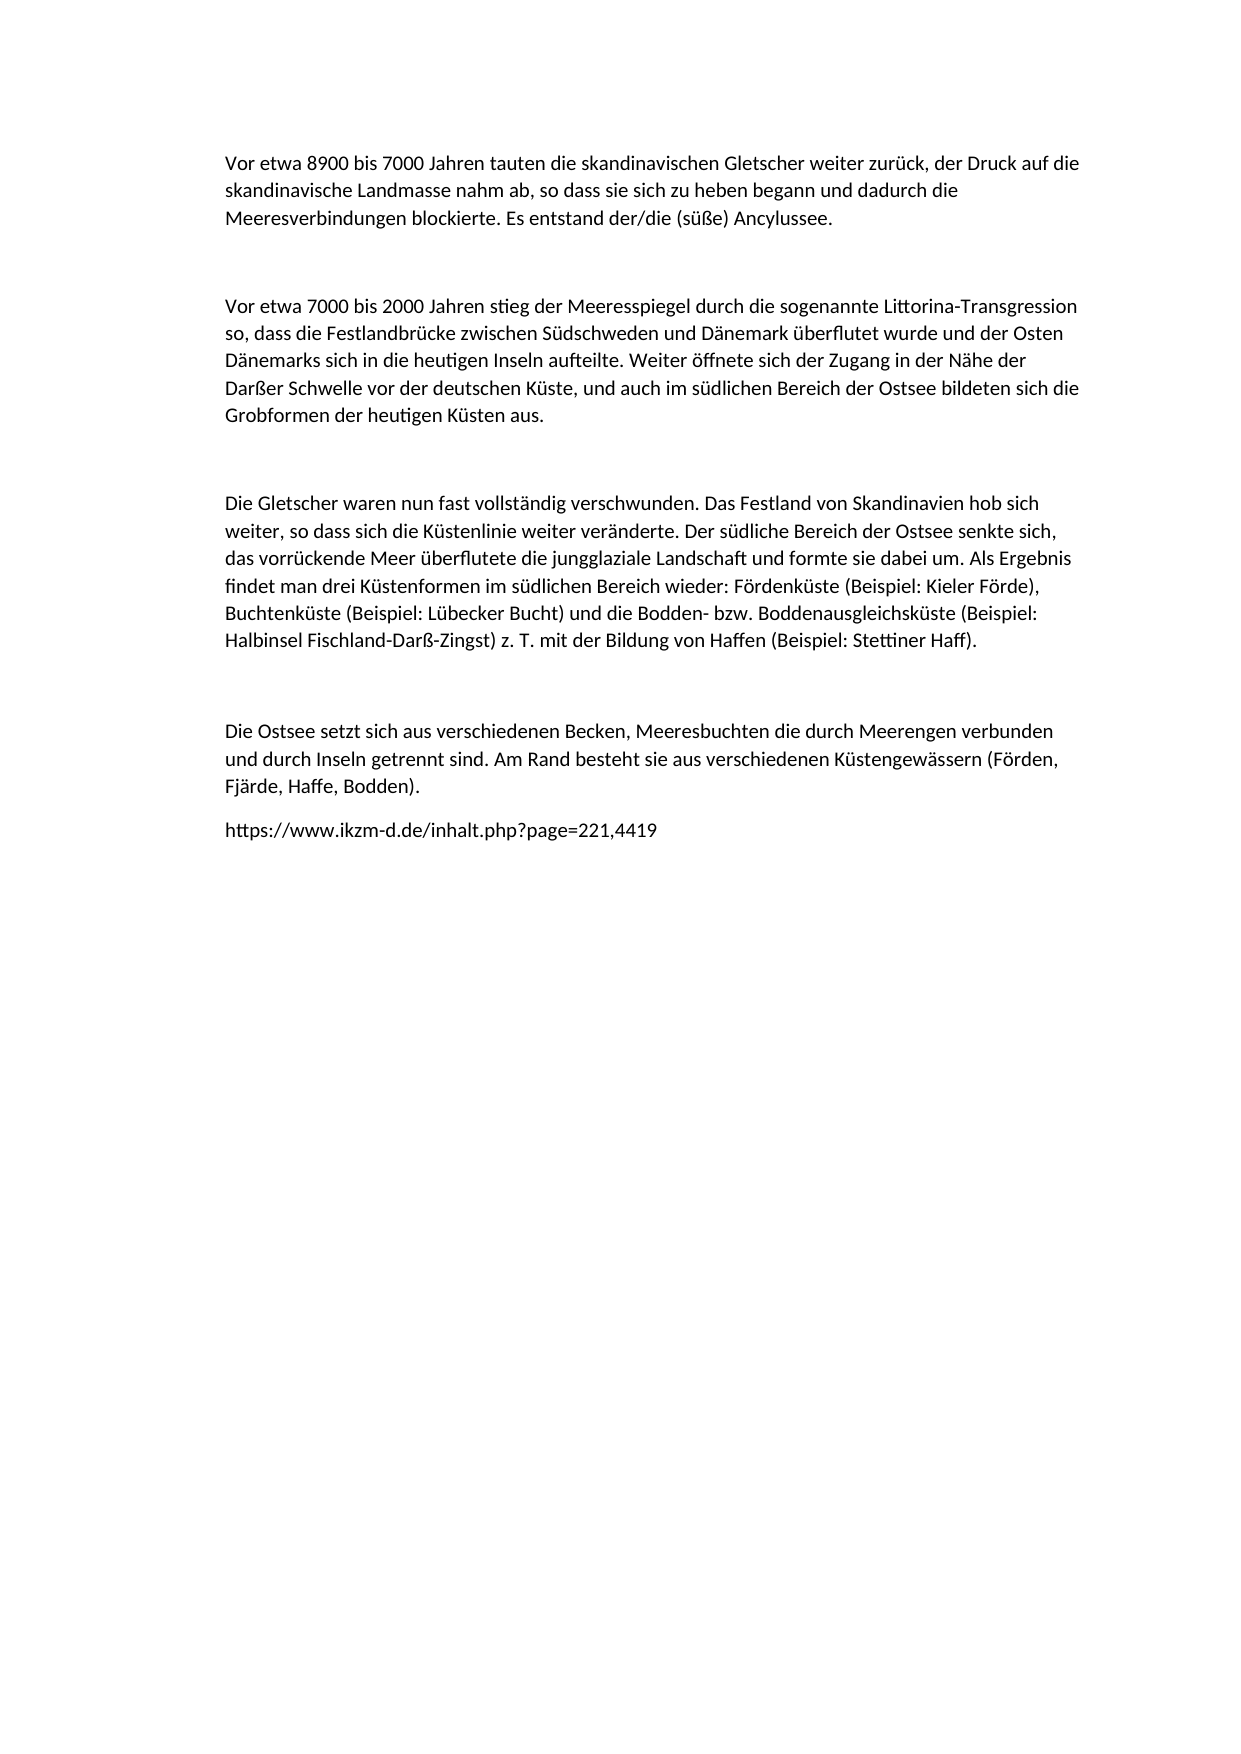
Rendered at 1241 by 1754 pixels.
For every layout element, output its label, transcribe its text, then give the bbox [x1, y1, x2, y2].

text https://www.ikzm-d.de/inhalt.php?page=221,4419 [225, 817, 1090, 843]
text Vor etwa 7000 bis 2000 Jahren stieg der Meeresspiegel durch die sogenannte Littorina-Transgression so, dass die Festlandbrücke zwischen Südschweden und Dänemark überflutet wurde und der Osten Dänemarks sich in die heutigen Inseln aufteilte. Weiter öffnete sich der Zugang in der Nähe der Darßer Schwelle vor der deutschen Küste, und auch im südlichen Bereich der Ostsee bildeten sich die Grobformen der heutigen Küsten aus. [225, 293, 1090, 428]
text Die Ostsee setzt sich aus verschiedenen Becken, Meeresbuchten die durch Meerengen verbunden und durch Inseln getrennt sind. Am Rand besteht sie aus verschiedenen Küstengewässern (Förden, Fjärde, Haffe, Bodden). [225, 718, 1090, 799]
text Die Gletscher waren nun fast vollständig verschwunden. Das Festland von Skandinavien hob sich weiter, so dass sich die Küstenlinie weiter veränderte. Der südliche Bereich der Ostsee senkte sich, das vorrückende Meer überflutete die jungglaziale Landschaft und formte sie dabei um. Als Ergebnis findet man drei Küstenformen im südlichen Bereich wieder: Fördenküste (Beispiel: Kieler Förde), Buchtenküste (Beispiel: Lübecker Bucht) und die Bodden- bzw. Boddenausgleichsküste (Beispiel: Halbinsel Fischland-Darß-Zingst) z. T. mit der Bildung von Haffen (Beispiel: Stettiner Haff). [225, 491, 1090, 653]
text Vor etwa 8900 bis 7000 Jahren tauten die skandinavischen Gletscher weiter zurück, der Druck auf die skandinavische Landmasse nahm ab, so dass sie sich zu heben begann und dadurch die Meeresverbindungen blockierte. Es entstand der/die (süße) Ancylussee. [225, 150, 1090, 230]
